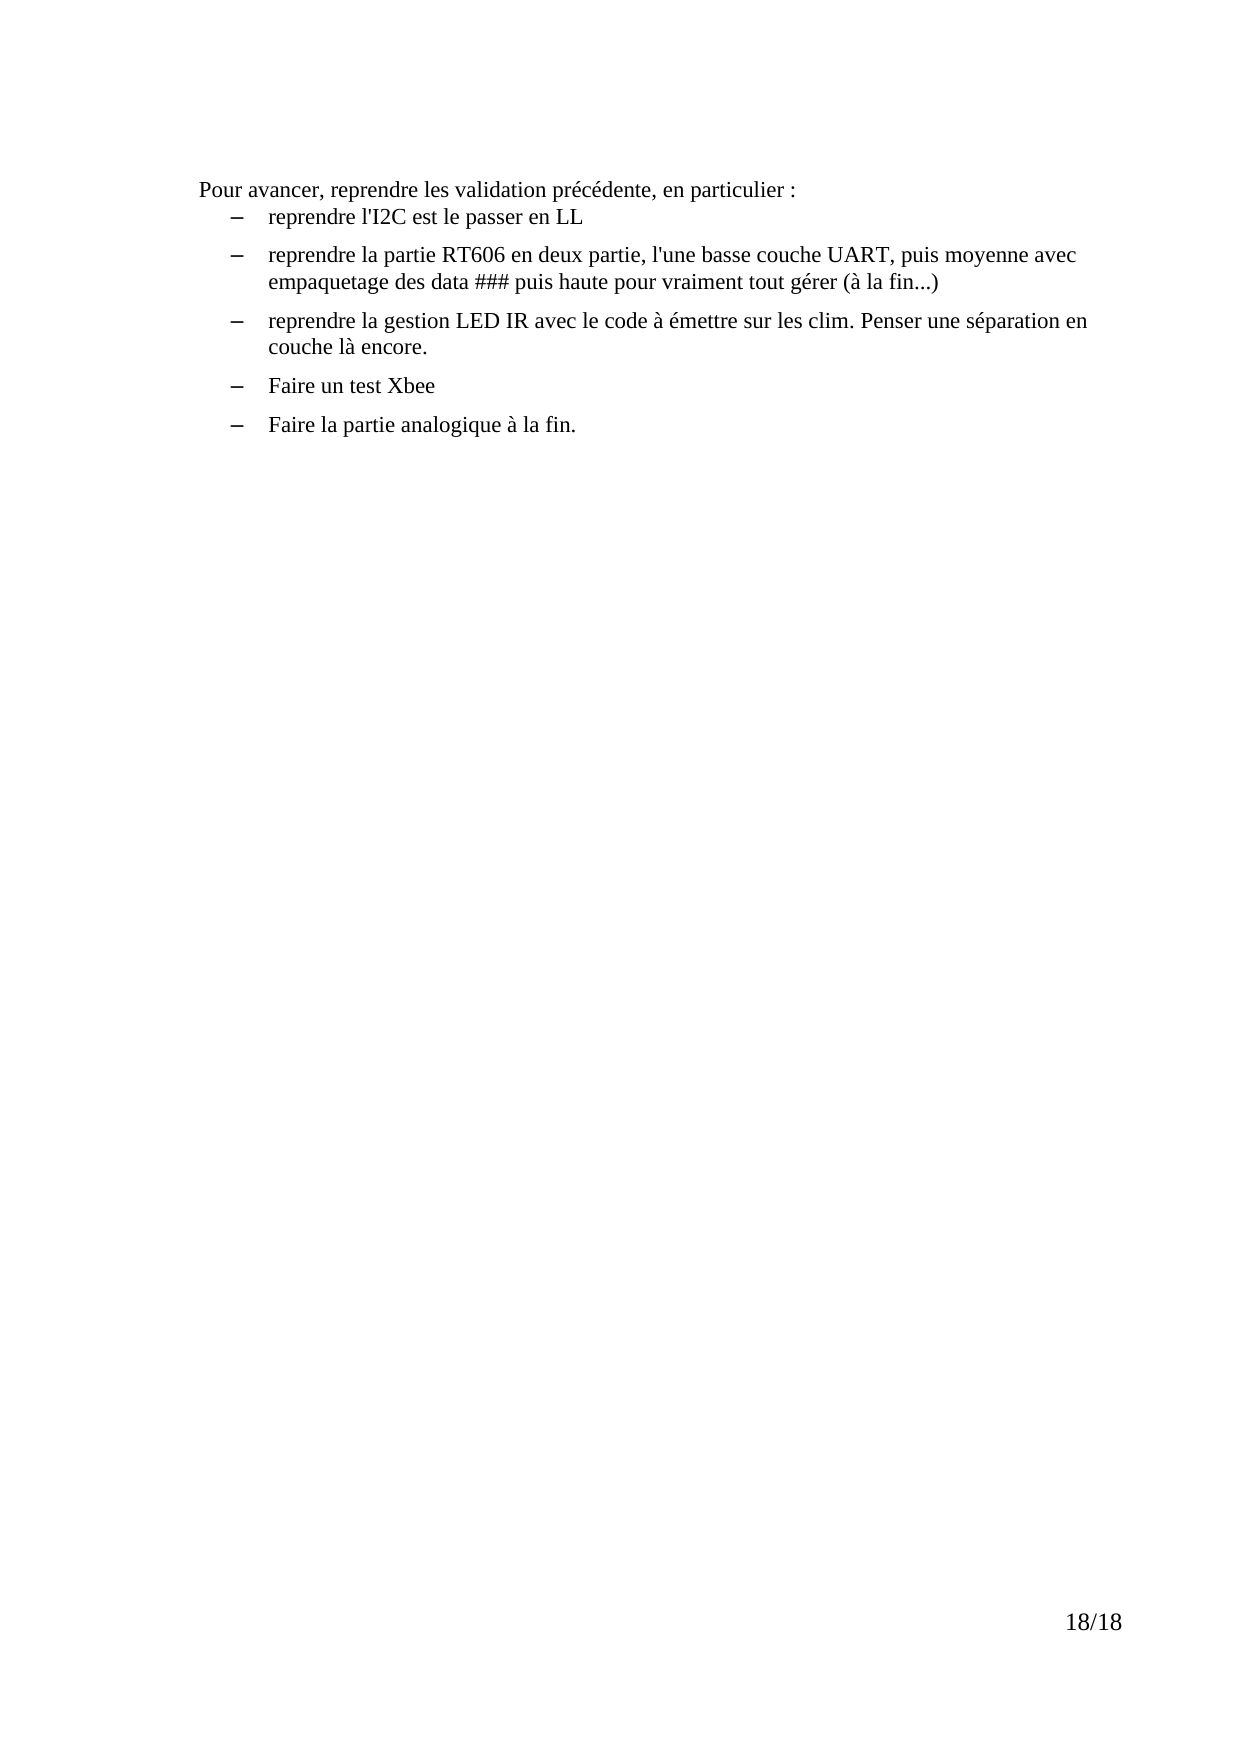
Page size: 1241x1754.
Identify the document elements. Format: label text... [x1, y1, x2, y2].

list reprendre la partie RT606 en deux partie, l'une basse couche UART, puis moyenne avec empaquetage des data ### puis haute pour vraiment tout gérer (à la fin...) [231, 242, 1122, 294]
list Pour avancer, reprendre les validation précédente, en particulier : [156, 176, 1122, 203]
list Faire un test Xbee [231, 372, 1122, 398]
list reprendre l'I2C est le passer en LL [231, 203, 1122, 229]
list Faire la partie analogique à la fin. [231, 411, 1122, 437]
list reprendre la gestion LED IR avec le code à émettre sur les clim. Penser une séparation en couche là encore. [231, 307, 1122, 359]
